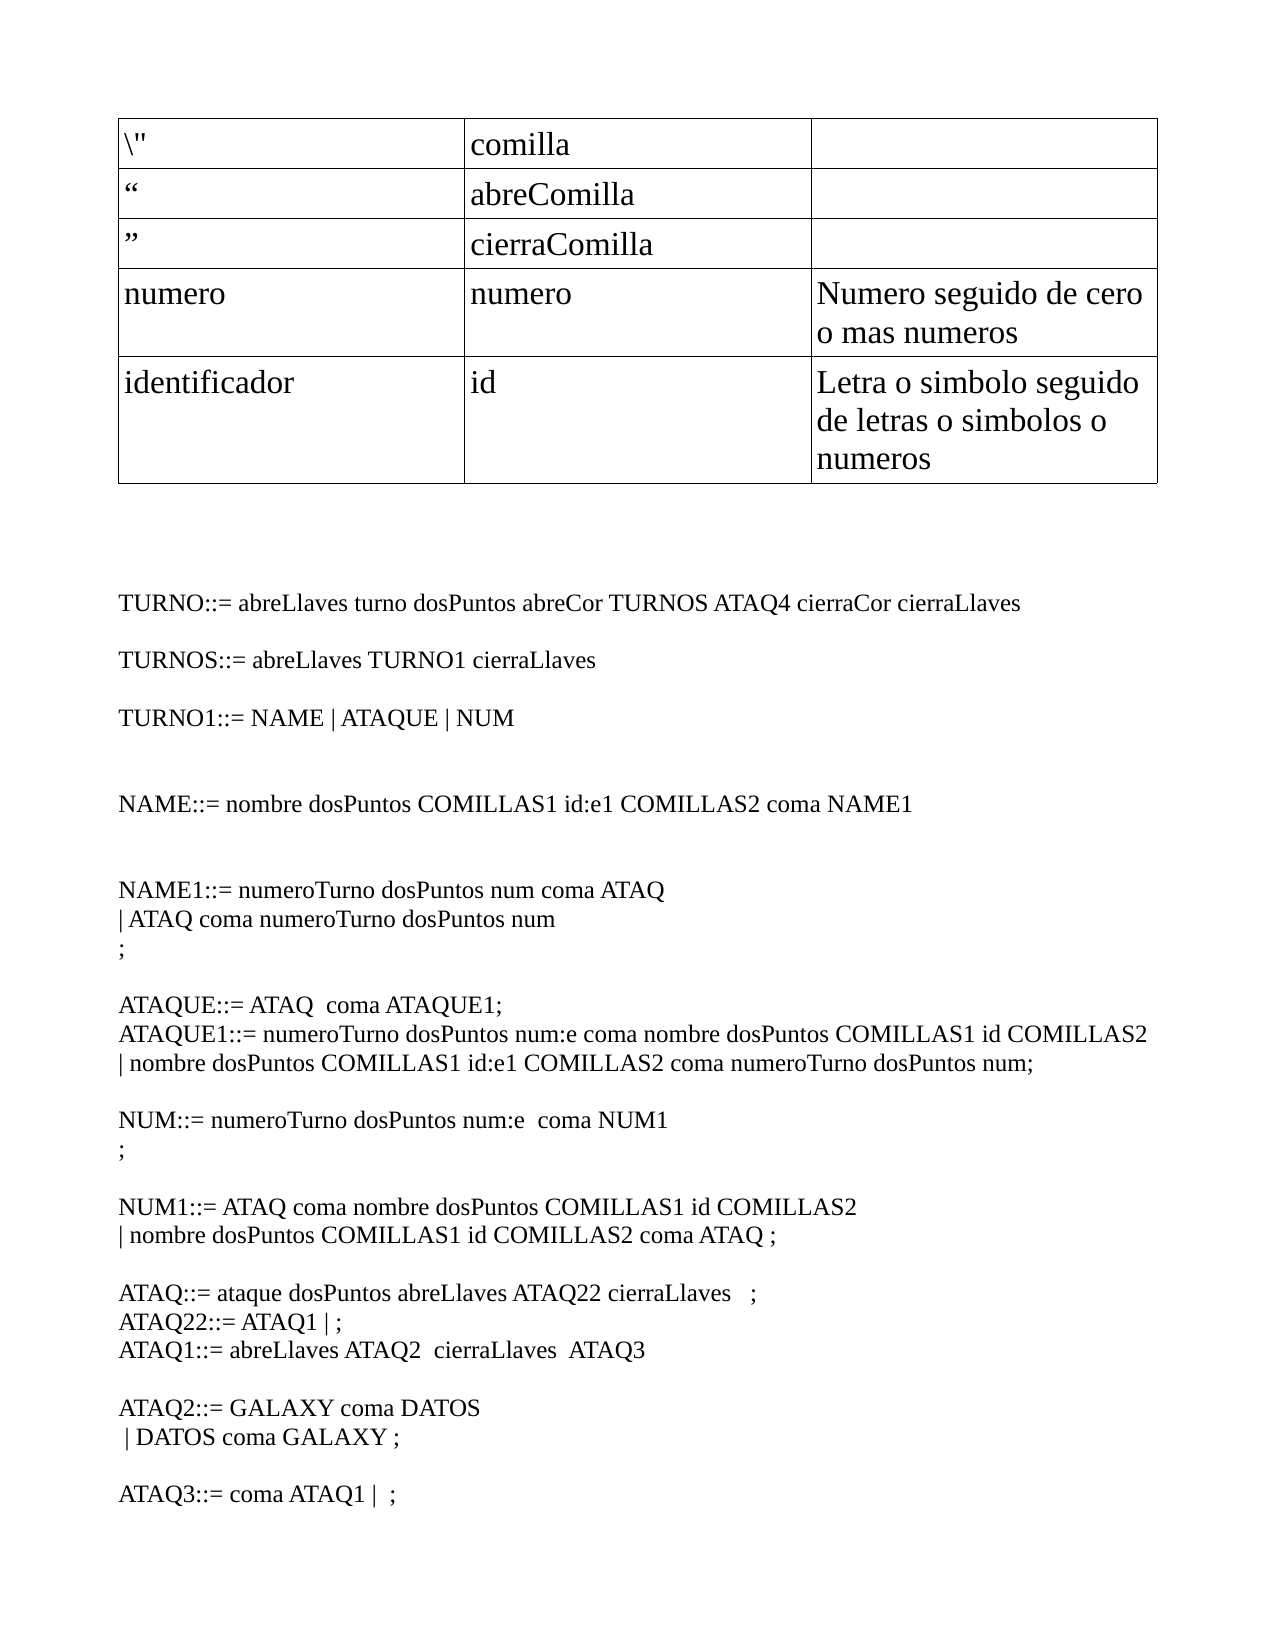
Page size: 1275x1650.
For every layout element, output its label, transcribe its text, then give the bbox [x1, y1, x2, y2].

table_cell “ [119, 169, 464, 218]
text ATAQ3::= coma ATAQ1 | ; [118, 1479, 1157, 1508]
text NAME1::= numeroTurno dosPuntos num coma ATAQ [118, 876, 1157, 904]
text | ATAQ coma numeroTurno dosPuntos num [118, 904, 1157, 933]
text ATAQ1::= abreLlaves ATAQ2 cierraLlaves ATAQ3 [118, 1336, 1157, 1364]
text ; [118, 933, 1157, 962]
table_cell Letra o simbolo seguido de letras o simbolos o numeros [812, 357, 1157, 483]
text | DATOS coma GALAXY ; [118, 1422, 1157, 1451]
text | nombre dosPuntos COMILLAS1 id:e1 COMILLAS2 coma numeroTurno dosPuntos num; [118, 1048, 1157, 1077]
text TURNO::= abreLlaves turno dosPuntos abreCor TURNOS ATAQ4 cierraCor cierraLlaves [118, 588, 1157, 617]
table_cell identificador [119, 357, 464, 483]
table_cell [812, 219, 1157, 268]
table_cell Numero seguido de cero o mas numeros [812, 269, 1157, 356]
table_cell \" [119, 119, 464, 168]
text ATAQ22::= ATAQ1 | ; [118, 1307, 1157, 1336]
text ATAQ::= ataque dosPuntos abreLlaves ATAQ22 cierraLlaves ; [118, 1278, 1157, 1307]
table_cell numero [119, 269, 464, 356]
table_cell cierraComilla [465, 219, 811, 268]
text NUM::= numeroTurno dosPuntos num:e coma NUM1 [118, 1106, 1157, 1134]
text ATAQUE1::= numeroTurno dosPuntos num:e coma nombre dosPuntos COMILLAS1 id COMILLAS2 [118, 1019, 1157, 1048]
table_cell [812, 169, 1157, 218]
text | nombre dosPuntos COMILLAS1 id COMILLAS2 coma ATAQ ; [118, 1221, 1157, 1249]
table_cell ” [119, 219, 464, 268]
table_cell comilla [465, 119, 811, 168]
table_cell [812, 119, 1157, 168]
table_cell id [465, 357, 811, 483]
text TURNO1::= NAME | ATAQUE | NUM [118, 703, 1157, 732]
text ; [118, 1134, 1157, 1163]
text TURNOS::= abreLlaves TURNO1 cierraLlaves [118, 646, 1157, 674]
text NAME::= nombre dosPuntos COMILLAS1 id:e1 COMILLAS2 coma NAME1 [118, 789, 1157, 818]
text NUM1::= ATAQ coma nombre dosPuntos COMILLAS1 id COMILLAS2 [118, 1192, 1157, 1221]
table_cell numero [465, 269, 811, 356]
text ATAQ2::= GALAXY coma DATOS [118, 1393, 1157, 1422]
table_cell abreComilla [465, 169, 811, 218]
text ATAQUE::= ATAQ coma ATAQUE1; [118, 991, 1157, 1019]
